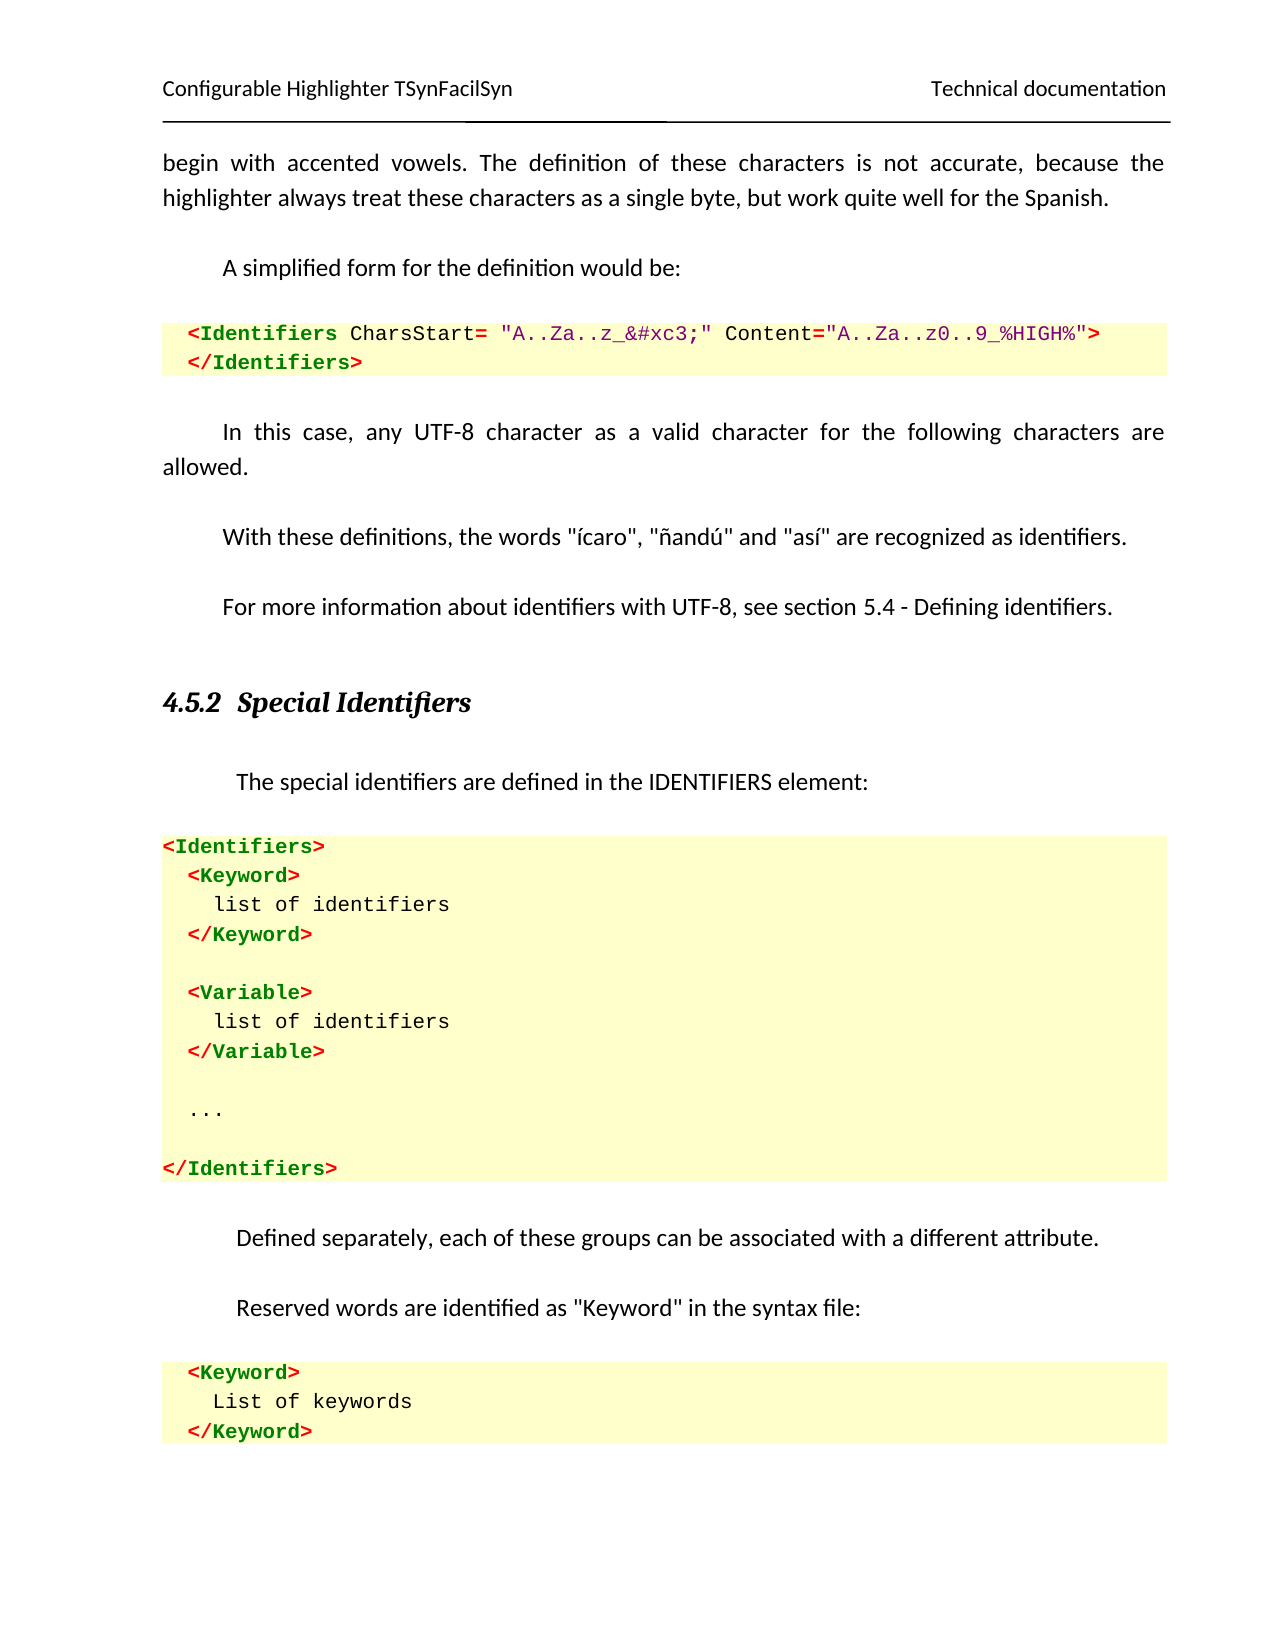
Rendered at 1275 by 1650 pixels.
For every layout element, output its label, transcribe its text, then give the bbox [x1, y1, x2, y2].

text </Keyword> [162, 1421, 1167, 1444]
text Defined separately, each of these groups can be associated with a different attribute. [162, 1222, 1167, 1253]
text list of identifiers [162, 894, 1167, 918]
text <Keyword> [162, 1362, 1167, 1386]
text begin with accented vowels. The definition of these characters is not accurate, because the highlighter always treat these characters as a single byte, but work quite well for the Spanish. [162, 148, 1167, 213]
text With these definitions, the words "ícaro", "ñandú" and "así" are recognized as identifiers. [162, 521, 1167, 552]
text A simplified form for the definition would be: [162, 253, 1167, 283]
text In this case, any UTF-8 character as a valid character for the following characters are allowed. [162, 416, 1167, 482]
text ... [162, 1099, 1167, 1123]
text </Keyword> [162, 924, 1167, 947]
text <Identifiers> [162, 836, 1167, 859]
text List of keywords [162, 1391, 1167, 1415]
text </Identifiers> [162, 352, 1167, 376]
text <Identifiers CharsStart= "A..Za..z_&#xc3;" Content="A..Za..z0..9_%HIGH%"> [162, 323, 1167, 346]
text The special identifiers are defined in the IDENTIFIERS element: [162, 766, 1167, 796]
subtitle Special Identifiers [162, 686, 1167, 720]
text </Identifiers> [162, 1158, 1167, 1182]
text <Variable> [162, 982, 1167, 1006]
text For more information about identifiers with UTF-8, see section 5.4 - Defining identifiers. [162, 591, 1167, 622]
text <Keyword> [162, 865, 1167, 889]
text list of identifiers [162, 1012, 1167, 1035]
text Reserved words are identified as "Keyword" in the syntax file: [162, 1292, 1167, 1323]
text </Variable> [162, 1041, 1167, 1064]
